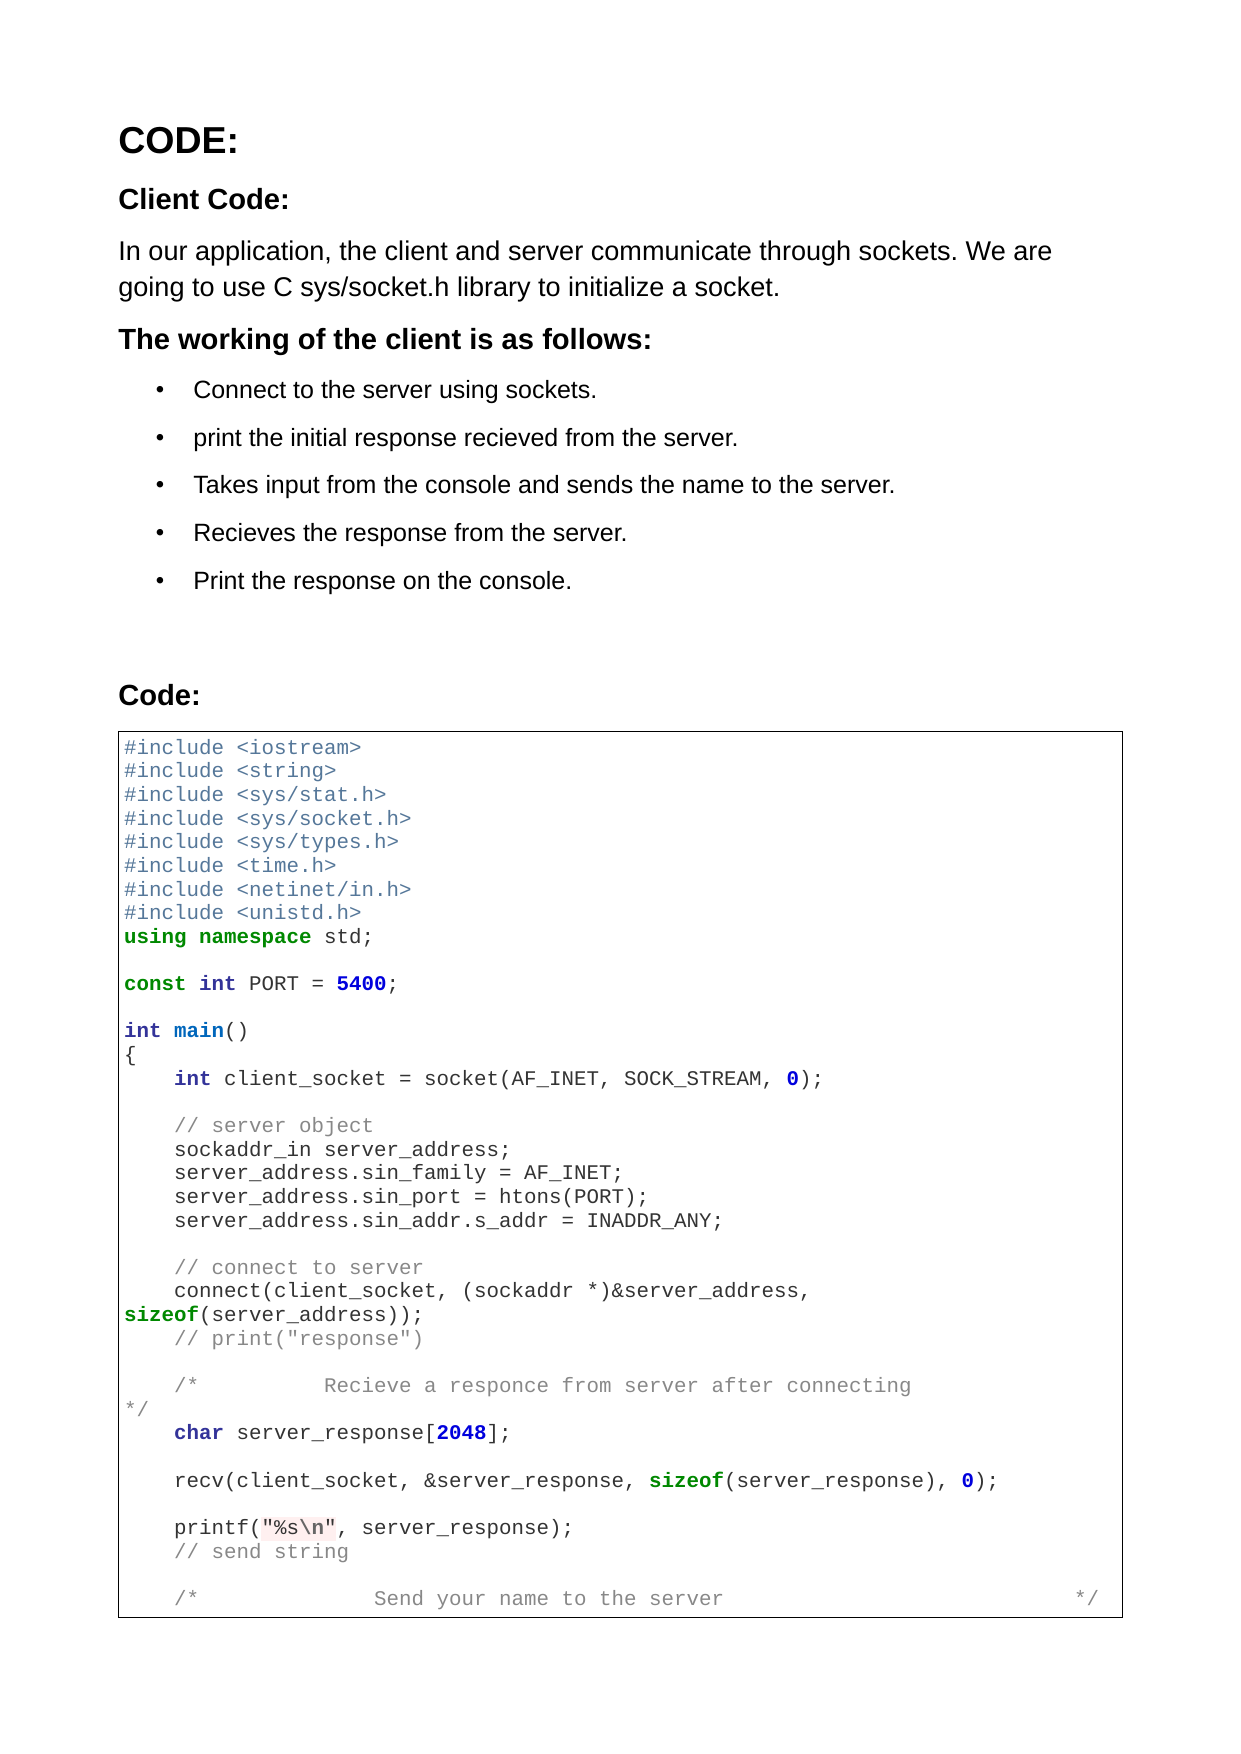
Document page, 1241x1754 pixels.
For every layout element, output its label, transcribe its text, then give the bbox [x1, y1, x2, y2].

text The working of the client is as follows: [118, 322, 1122, 355]
text Code: [118, 678, 1122, 711]
list print the initial response recieved from the server. [156, 423, 1122, 452]
text Client Code: [118, 182, 1122, 216]
list Print the response on the console. [156, 566, 1122, 595]
list Connect to the server using sockets. [156, 375, 1122, 404]
list Takes input from the console and sends the name to the server. [156, 470, 1122, 499]
list Recieves the response from the server. [156, 518, 1122, 547]
text In our application, the client and server communicate through sockets. We are going to use C sys/socket.h library to initialize a socket. [118, 235, 1122, 303]
table_header #include <iostream> #include <string> #include <sys/stat.h> #include <sys/socket.h> #include <sys/types.h> #include <time.h> #include <netinet/in.h> #include <unistd.h> using namespace std; const int PORT = 5400; int main() { int client_socket = socket(AF_INET, SOCK_STREAM, 0); // server object sockaddr_in server_address; server_address.sin_family = AF_INET; server_address.sin_port = htons(PORT); server_address.sin_addr.s_addr = INADDR_ANY; // connect to server connect(client_socket, (sockaddr *)&server_address, sizeof(server_address)); // print("response") /* Recieve a responce from server after connecting */ char server_response[2048]; recv(client_socket, &server_response, sizeof(server_response), 0); printf("%s\n", server_response); // send string /* Send your name to the server */ [119, 732, 1122, 1617]
text CODE: [118, 118, 1122, 161]
